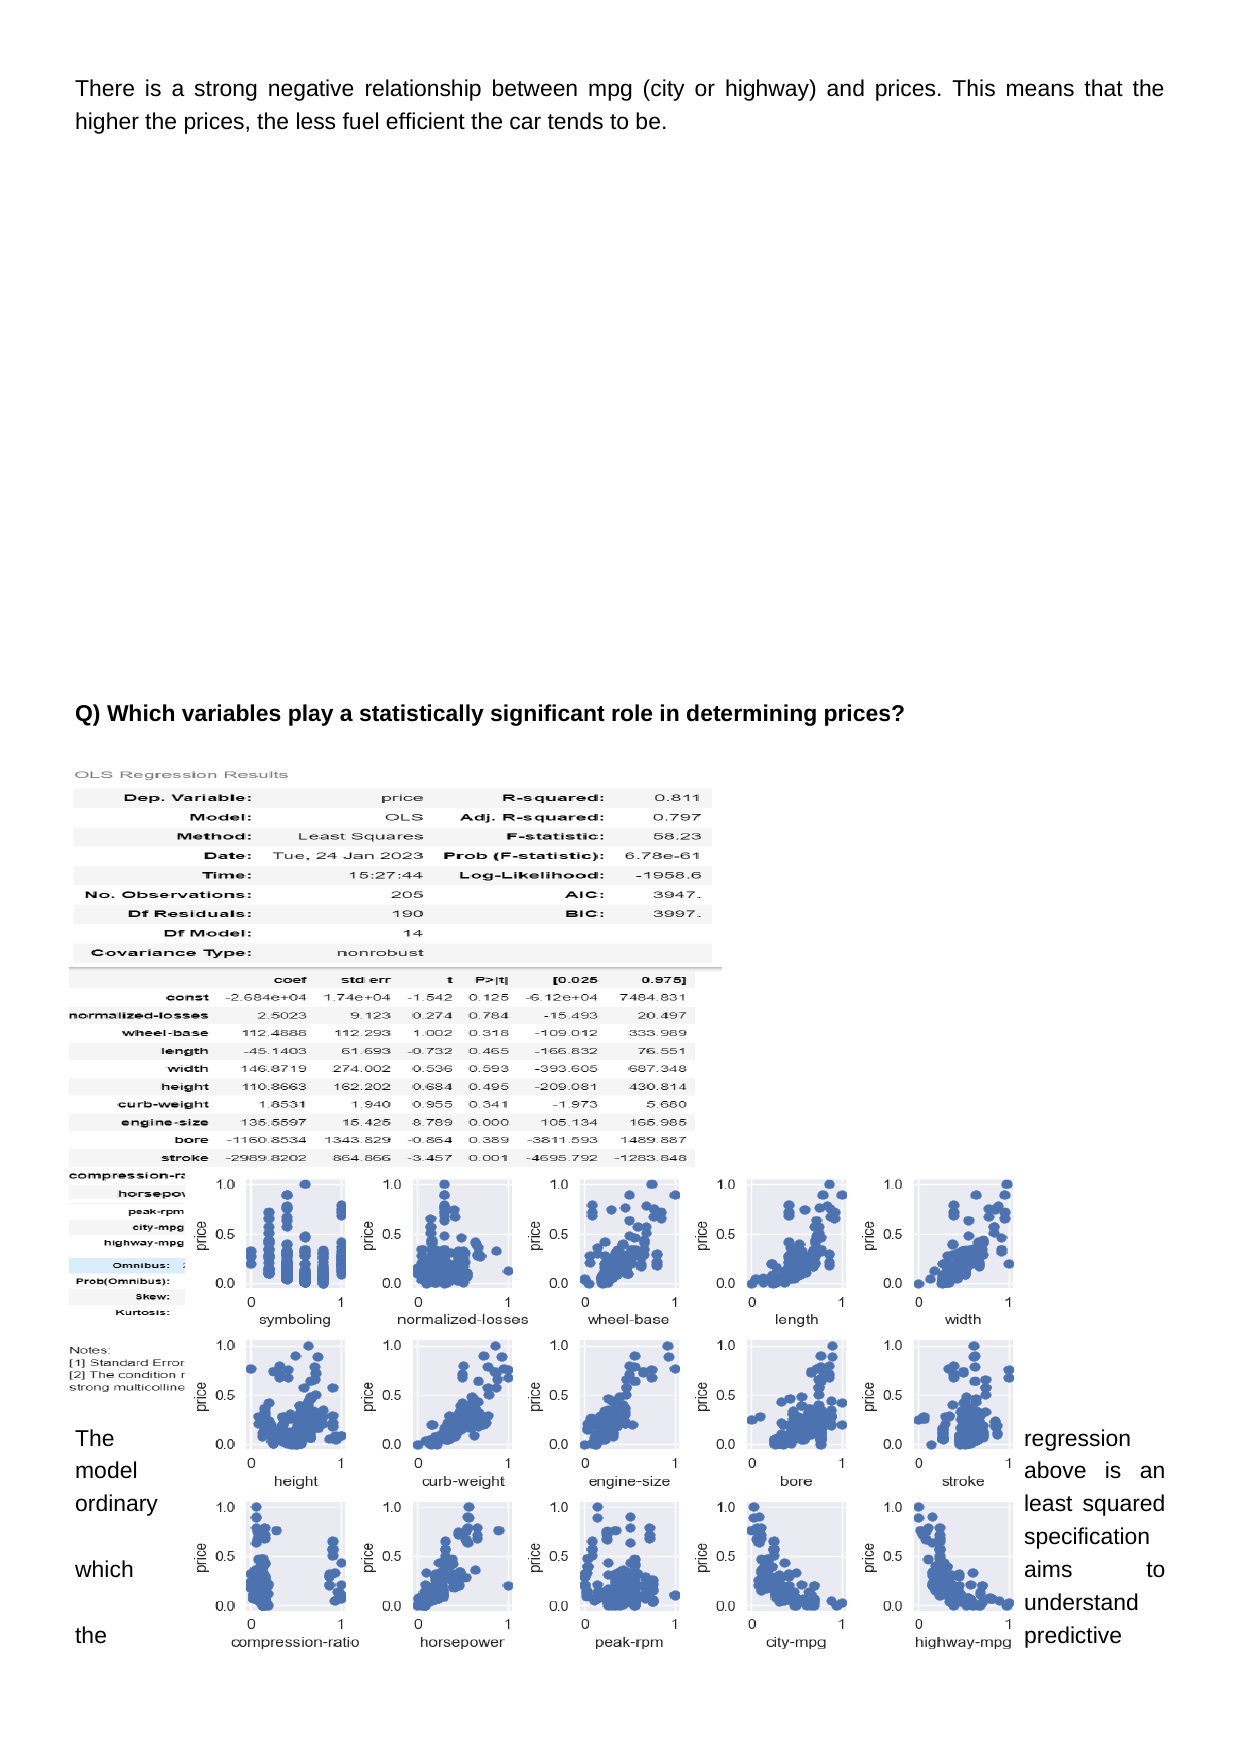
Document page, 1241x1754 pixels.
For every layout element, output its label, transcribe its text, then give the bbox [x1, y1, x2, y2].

text The regression model above is an ordinary least squared specification which aims to understand the predictive power of all the variables in the cars dataset in helping determine price. Notice that in this specification only engine size, compression ratio and stroke are statistically significant as there p-value is less than 5%. However, the warning below indicates that the regression formulation may be incorrect as there is high levels of multicollinearity. In other words explanatory variables may be linear combinations of one another e.g. length and weight. [1024, 1424, 1165, 1648]
text Q) Which variables play a statistically significant role in determining prices? [75, 700, 1165, 727]
text There is a strong negative relationship between mpg (city or highway) and prices. This means that the higher the prices, the less fuel efficient the car tends to be. [75, 75, 1165, 134]
text The regression model above is an ordinary least squared specification which aims to understand the predictive power of all the variables in the cars dataset in helping determine price. Notice that in this specification only engine size, compression ratio and stroke are statistically significant as there p-value is less than 5%. However, the warning below indicates that the regression formulation may be incorrect as there is high levels of multicollinearity. In other words explanatory variables may be linear combinations of one another e.g. length and weight. [75, 1424, 184, 1648]
